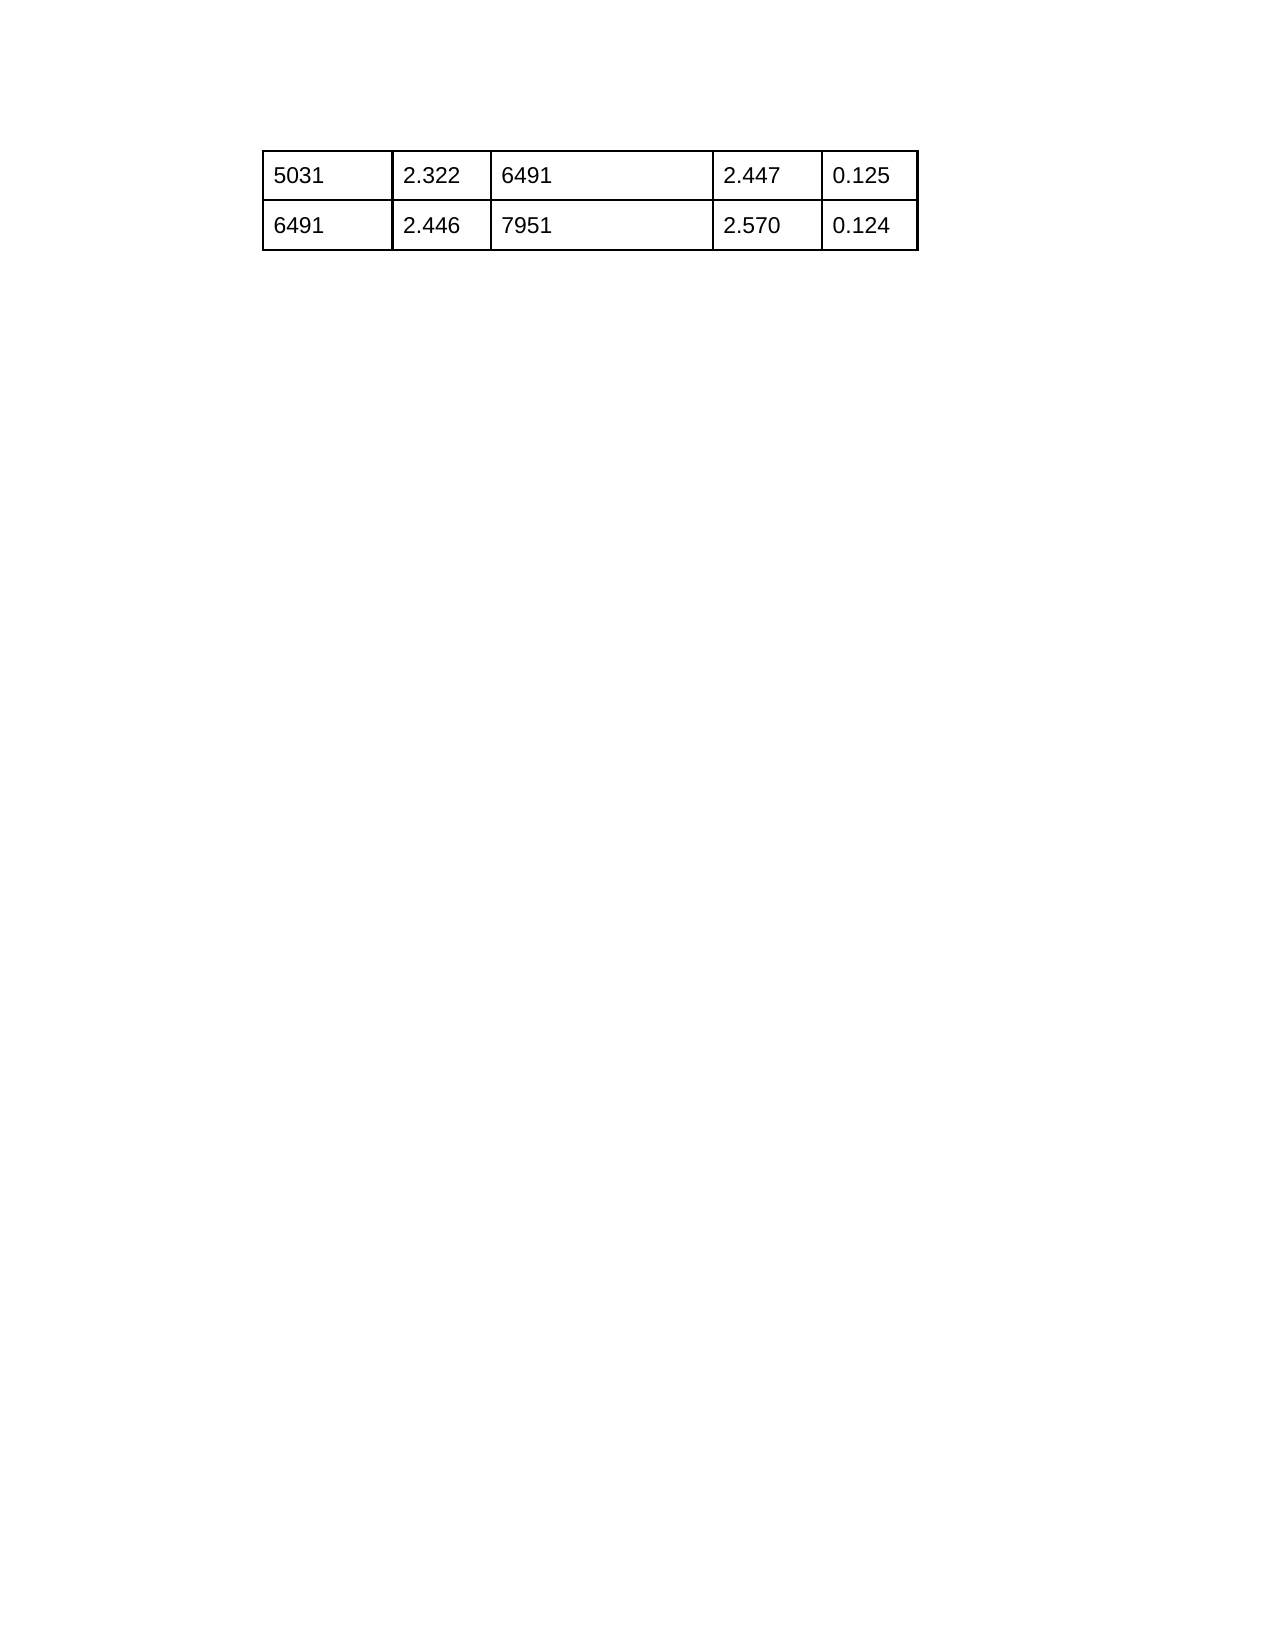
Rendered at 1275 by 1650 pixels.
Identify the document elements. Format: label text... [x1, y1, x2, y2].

table_cell 7951 [492, 201, 712, 248]
table_cell 5031 [264, 152, 391, 199]
table_cell 2.570 [714, 201, 821, 248]
table_cell 2.322 [394, 152, 490, 199]
table_cell 2.447 [714, 152, 821, 199]
table_cell 2.446 [394, 201, 490, 248]
table_cell 6491 [264, 201, 391, 248]
table_cell 0.124 [823, 201, 916, 248]
table_cell 0.125 [823, 152, 916, 199]
table_cell 6491 [492, 152, 712, 199]
